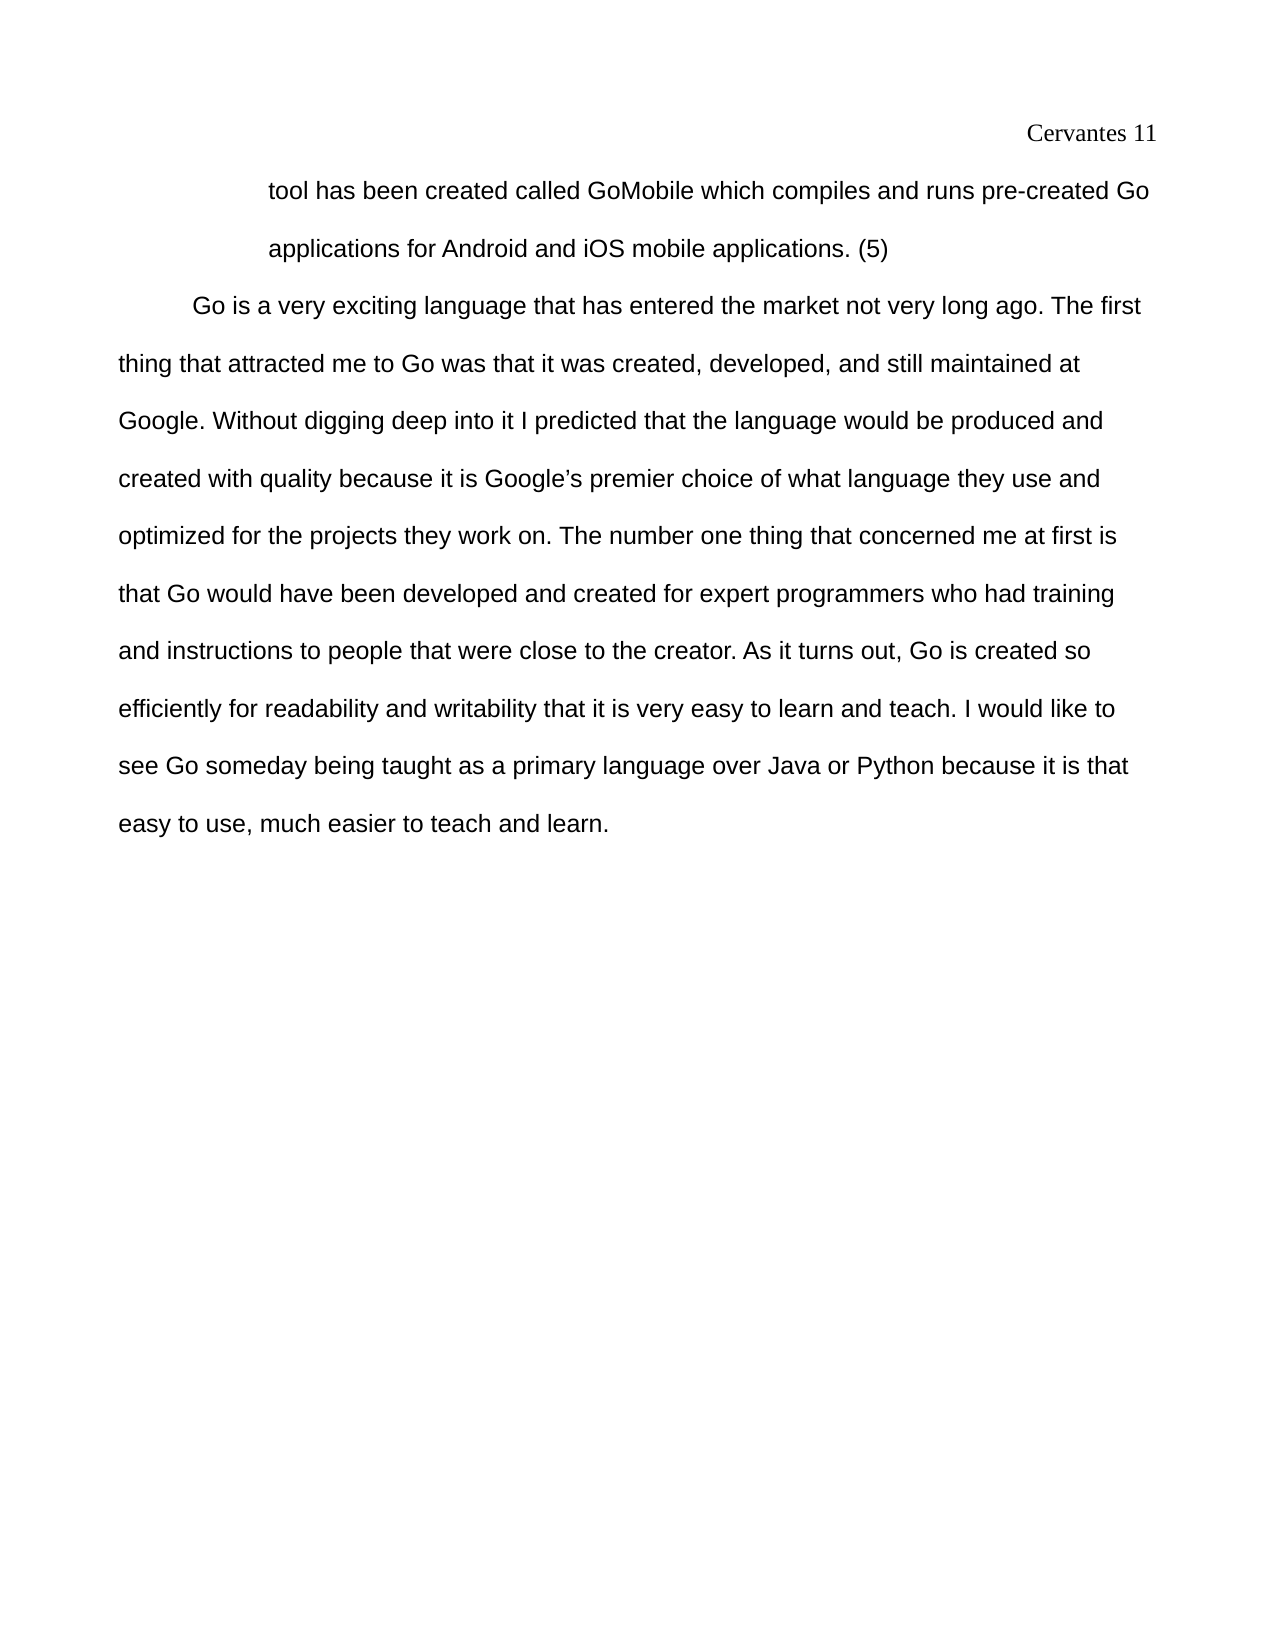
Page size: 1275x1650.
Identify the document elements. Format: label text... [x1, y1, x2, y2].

text Go is a very exciting language that has entered the market not very long ago. The first thing that attracted me to Go was that it was created, developed, and still maintained at Google. Without digging deep into it I predicted that the language would be produced and created with quality because it is Google’s premier choice of what language they use and optimized for the projects they work on. The number one thing that concerned me at first is that Go would have been developed and created for expert programmers who had training and instructions to people that were close to the creator. As it turns out, Go is created so efficiently for readability and writability that it is very easy to learn and teach. I would like to see Go someday being taught as a primary language over Java or Python because it is that easy to use, much easier to teach and learn. [118, 291, 1157, 838]
list tool has been created called GoMobile which compiles and runs pre-created Go applications for Android and iOS mobile applications. (5) [231, 176, 1157, 263]
